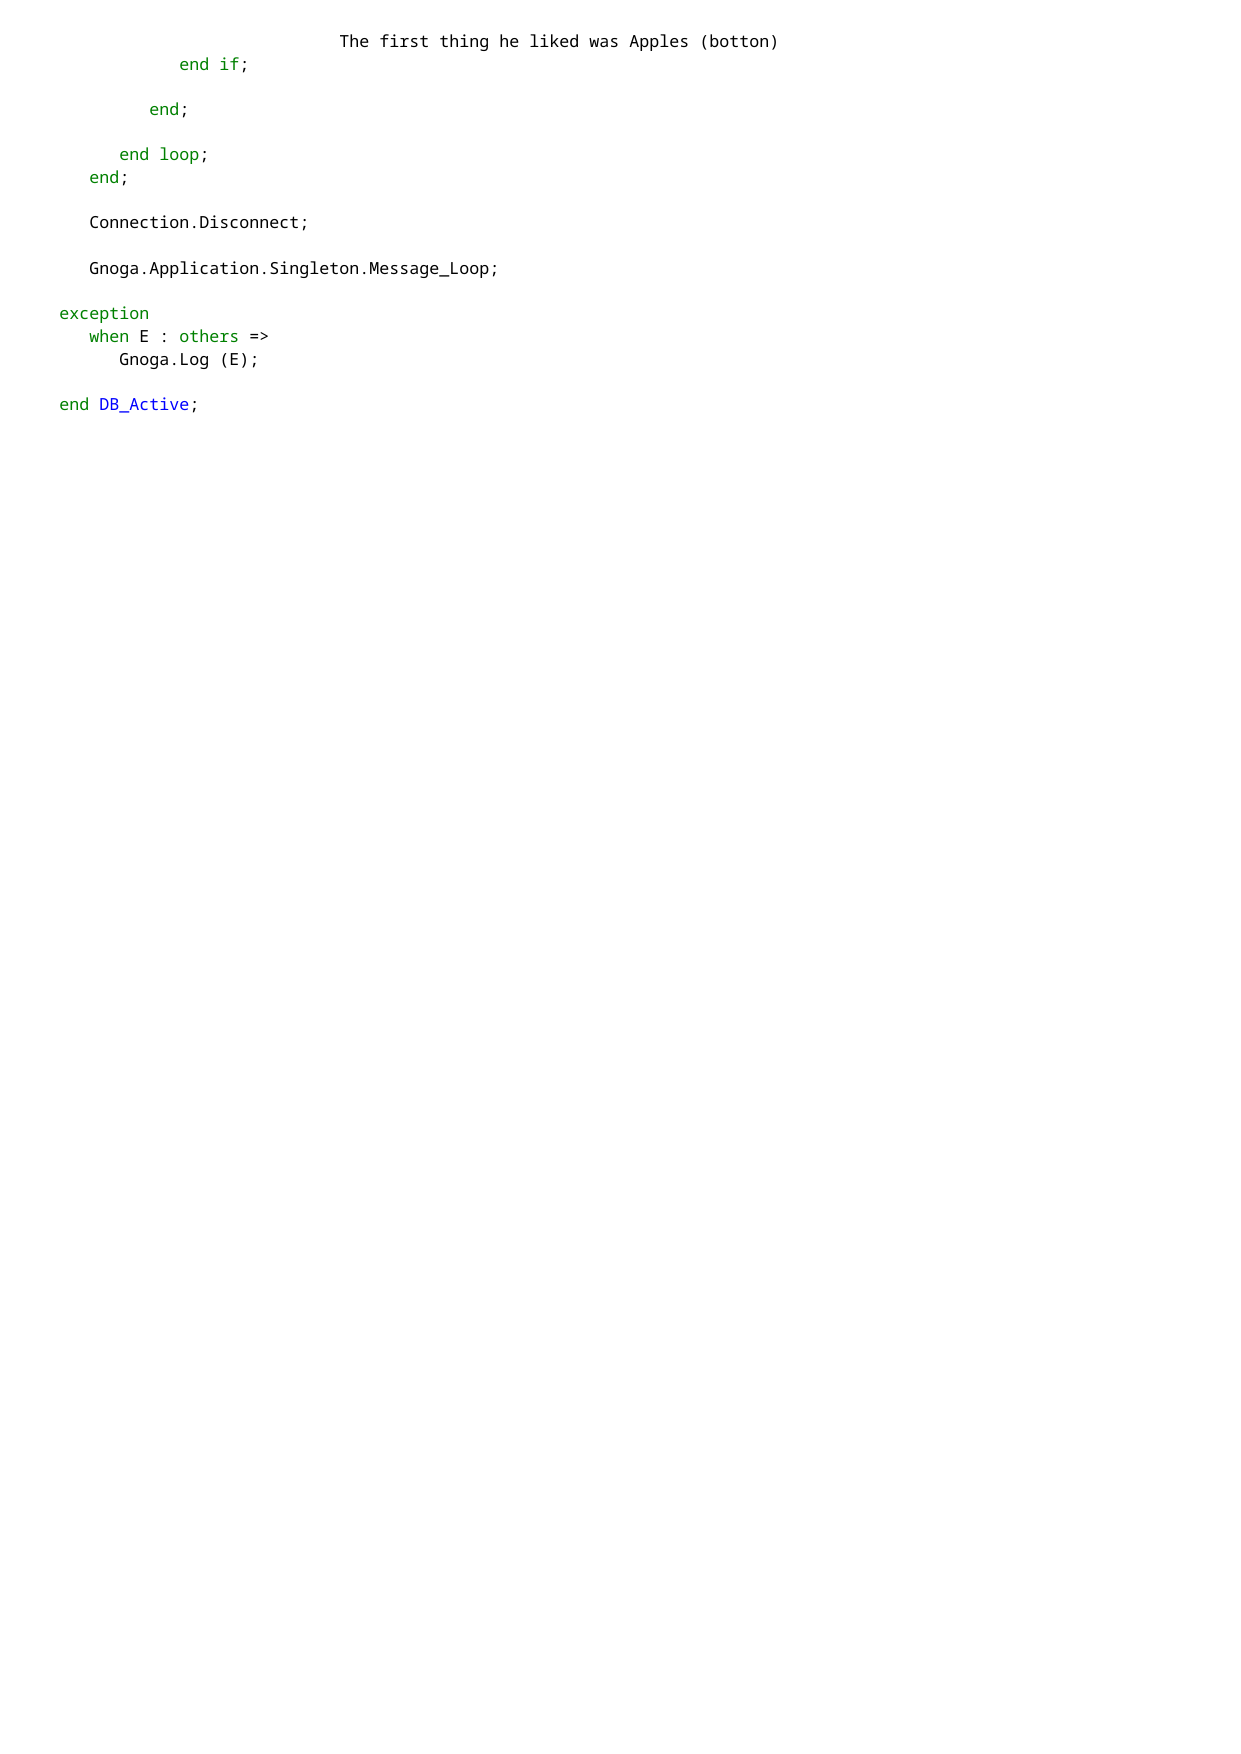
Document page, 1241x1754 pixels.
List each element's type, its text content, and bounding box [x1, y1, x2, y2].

text end; [59, 166, 1181, 188]
text Gnoga.Application.Singleton.Message_Loop; [59, 257, 1181, 279]
text when E : others => [59, 325, 1181, 347]
text Gnoga.Log (E); [59, 347, 1181, 370]
text Connection.Disconnect; [59, 211, 1181, 234]
text end; [59, 98, 1181, 120]
text end DB_Active; [59, 393, 1181, 416]
text exception [59, 302, 1181, 325]
text The first thing he liked was Apples (botton) [59, 29, 1181, 52]
text end if; [59, 52, 1181, 75]
text end loop; [59, 143, 1181, 166]
